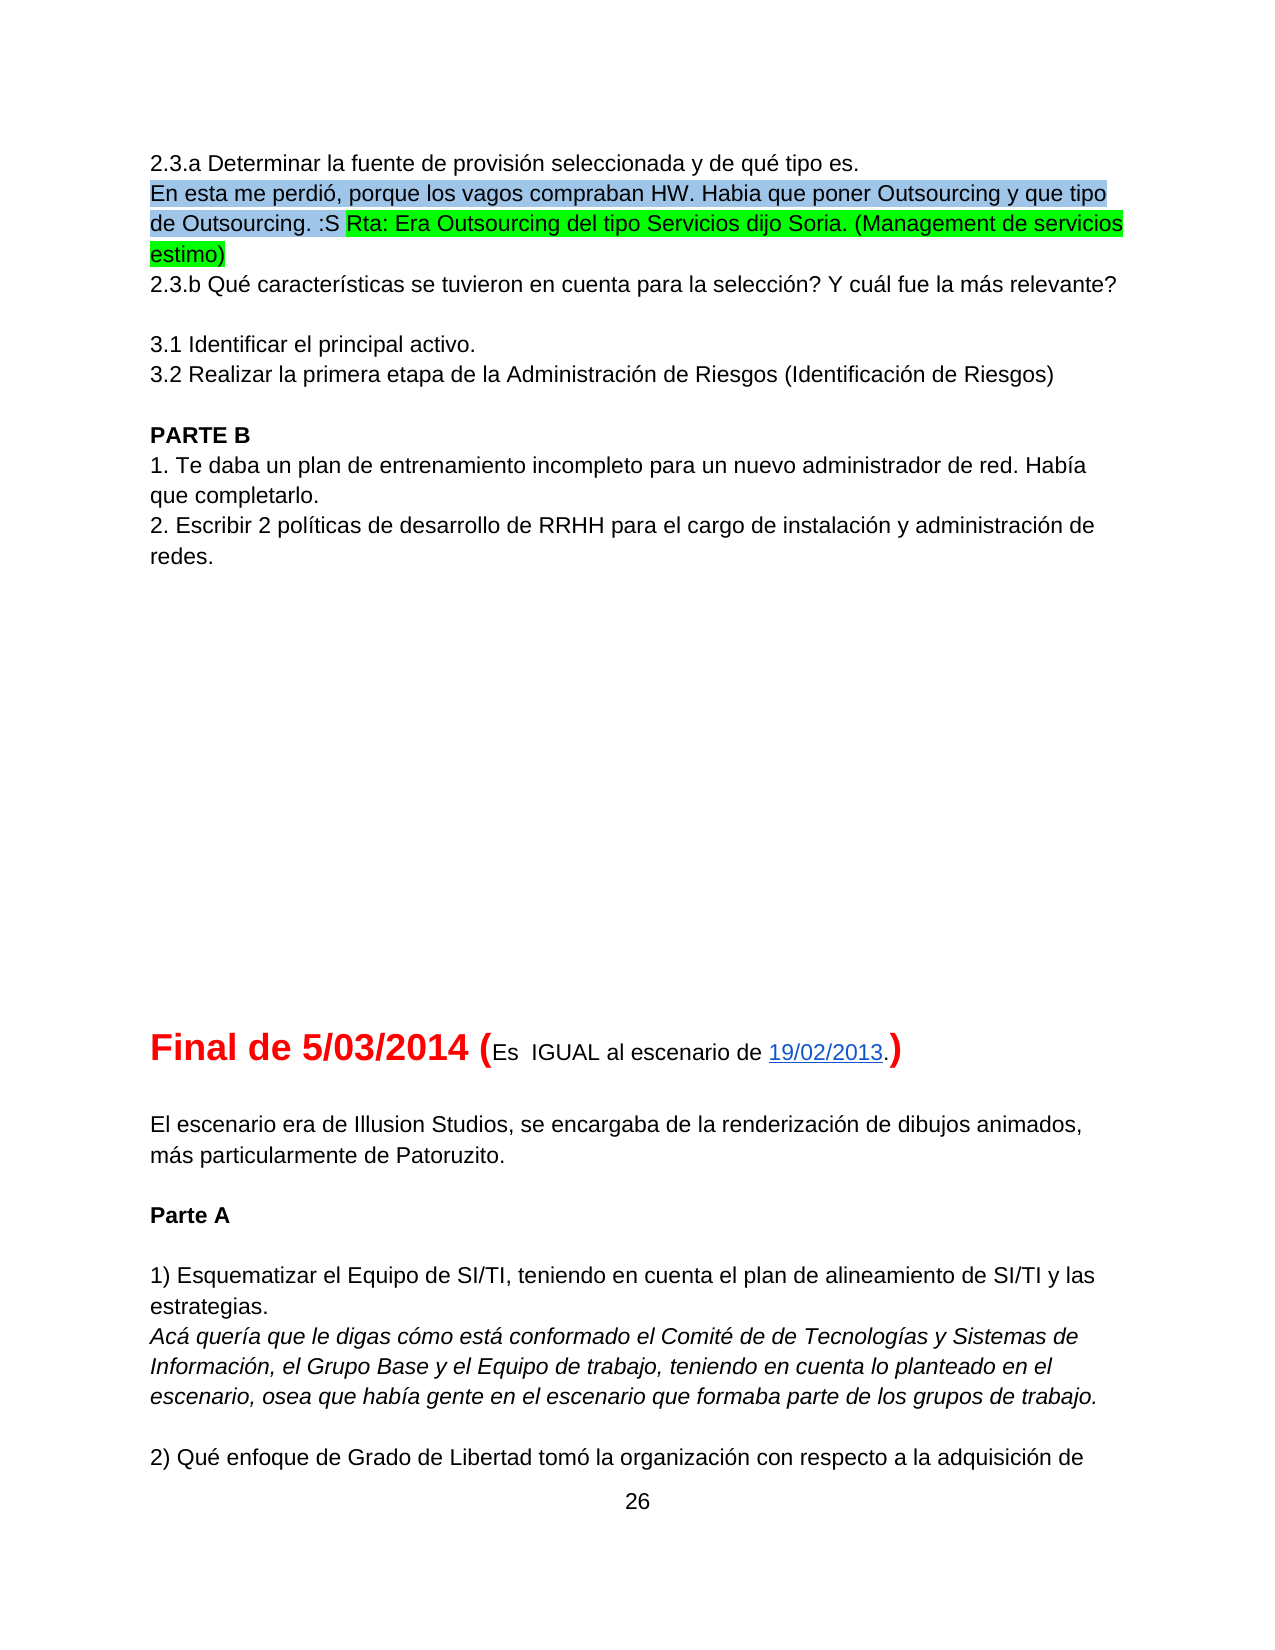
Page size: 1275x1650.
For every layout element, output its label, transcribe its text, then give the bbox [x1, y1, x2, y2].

text 2. Escribir 2 políticas de desarrollo de RRHH para el cargo de instalación y administración de redes. [150, 512, 1125, 569]
text 1) Esquematizar el Equipo de SI/TI, teniendo en cuenta el plan de alineamiento de SI/TI y las estrategias. [150, 1262, 1125, 1319]
text 2.3.a Determinar la fuente de provisión seleccionada y de qué tipo es. [150, 150, 1125, 176]
text 2.3.b Qué características se tuvieron en cuenta para la selección? Y cuál fue la más relevante? [150, 271, 1125, 297]
text El escenario era de Illusion Studios, se encargaba de la renderización de dibujos animados, más particularmente de Patoruzito. [150, 1111, 1125, 1168]
subtitle Final de 5/03/2014 (Es IGUAL al escenario de 19/02/2013.) [150, 1026, 1125, 1069]
text En esta me perdió, porque los vagos compraban HW. Habia que poner Outsourcing y que tipo de Outsourcing. :S Rta: Era Outsourcing del tipo Servicios dijo Soria. (Management de servicios estimo) [150, 180, 1125, 267]
text Parte A [150, 1202, 1125, 1228]
text 3.2 Realizar la primera etapa de la Administración de Riesgos (Identificación de Riesgos) [150, 361, 1125, 388]
text 1. Te daba un plan de entrenamiento incompleto para un nuevo administrador de red. Había que completarlo. [150, 452, 1125, 509]
text 3.1 Identificar el principal activo. [150, 331, 1125, 358]
text PARTE B [150, 422, 1125, 448]
text 2) Qué enfoque de Grado de Libertad tomó la organización con respecto a la adquisición de [150, 1444, 1125, 1470]
text Acá quería que le digas cómo está conformado el Comité de de Tecnologías y Sistemas de Información, el Grupo Base y el Equipo de trabajo, teniendo en cuenta lo planteado en el escenario, osea que había gente en el escenario que formaba parte de los grupos de trabajo. [150, 1323, 1125, 1410]
